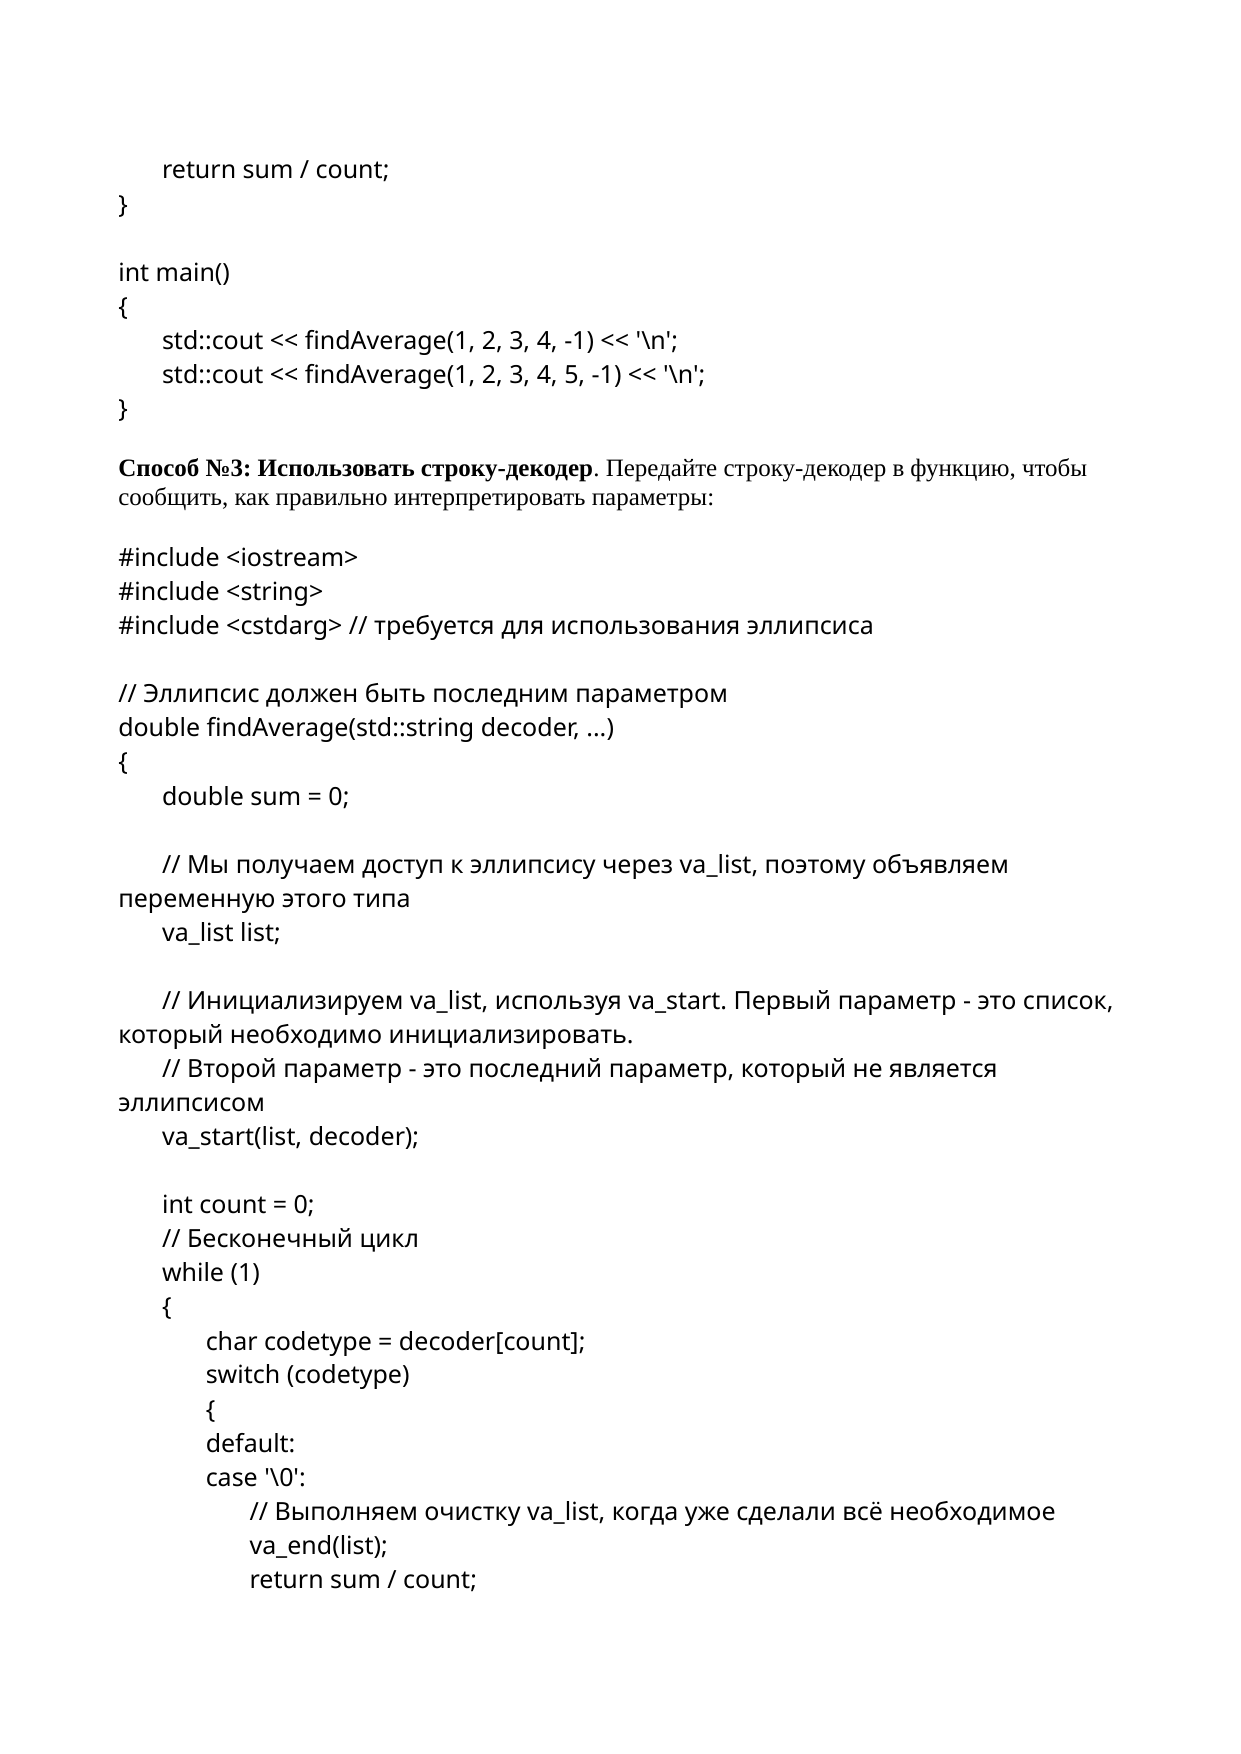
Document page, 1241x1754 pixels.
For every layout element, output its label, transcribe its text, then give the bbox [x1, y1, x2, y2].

text // Эллипсис должен быть последним параметром [118, 676, 1122, 710]
text { [118, 288, 1122, 322]
text } [118, 186, 1122, 220]
text while (1) [118, 1255, 1122, 1289]
text return sum / count; [118, 152, 1122, 186]
text double sum = 0; [118, 778, 1122, 812]
text char codetype = decoder[count]; [118, 1323, 1122, 1357]
text va_list list; [118, 914, 1122, 948]
text #include <string> [118, 574, 1122, 608]
text return sum / count; [118, 1562, 1122, 1596]
text { [118, 1391, 1122, 1425]
text case '\0': [118, 1459, 1122, 1493]
text // Мы получаем доступ к эллипсису через va_list, поэтому объявляем переменную этого типа [118, 846, 1122, 914]
text switch (codetype) [118, 1357, 1122, 1391]
text // Инициализируем va_list, используя va_start. Первый параметр - это список, который необходимо инициализировать. [118, 982, 1122, 1051]
text va_start(list, decoder); [118, 1119, 1122, 1153]
text int count = 0; [118, 1187, 1122, 1221]
text // Второй параметр - это последний параметр, который не является эллипсисом [118, 1051, 1122, 1119]
text { [118, 1289, 1122, 1323]
text std::cout << findAverage(1, 2, 3, 4, 5, -1) << '\n'; [118, 357, 1122, 391]
text va_end(list); [118, 1527, 1122, 1562]
text } [118, 391, 1122, 425]
text std::cout << findAverage(1, 2, 3, 4, -1) << '\n'; [118, 322, 1122, 357]
text double findAverage(std::string decoder, ...) [118, 710, 1122, 744]
text #include <iostream> [118, 540, 1122, 574]
text // Бесконечный цикл [118, 1221, 1122, 1255]
text default: [118, 1425, 1122, 1459]
text { [118, 744, 1122, 778]
text Способ №3: Использовать строку-декодер. Передайте строку-декодер в функцию, чтобы сообщить, как правильно интерпретировать параметры: [118, 453, 1122, 511]
text int main() [118, 254, 1122, 288]
text // Выполняем очистку va_list, когда уже сделали всё необходимое [118, 1493, 1122, 1527]
text #include <cstdarg> // требуется для использования эллипсиса [118, 608, 1122, 642]
